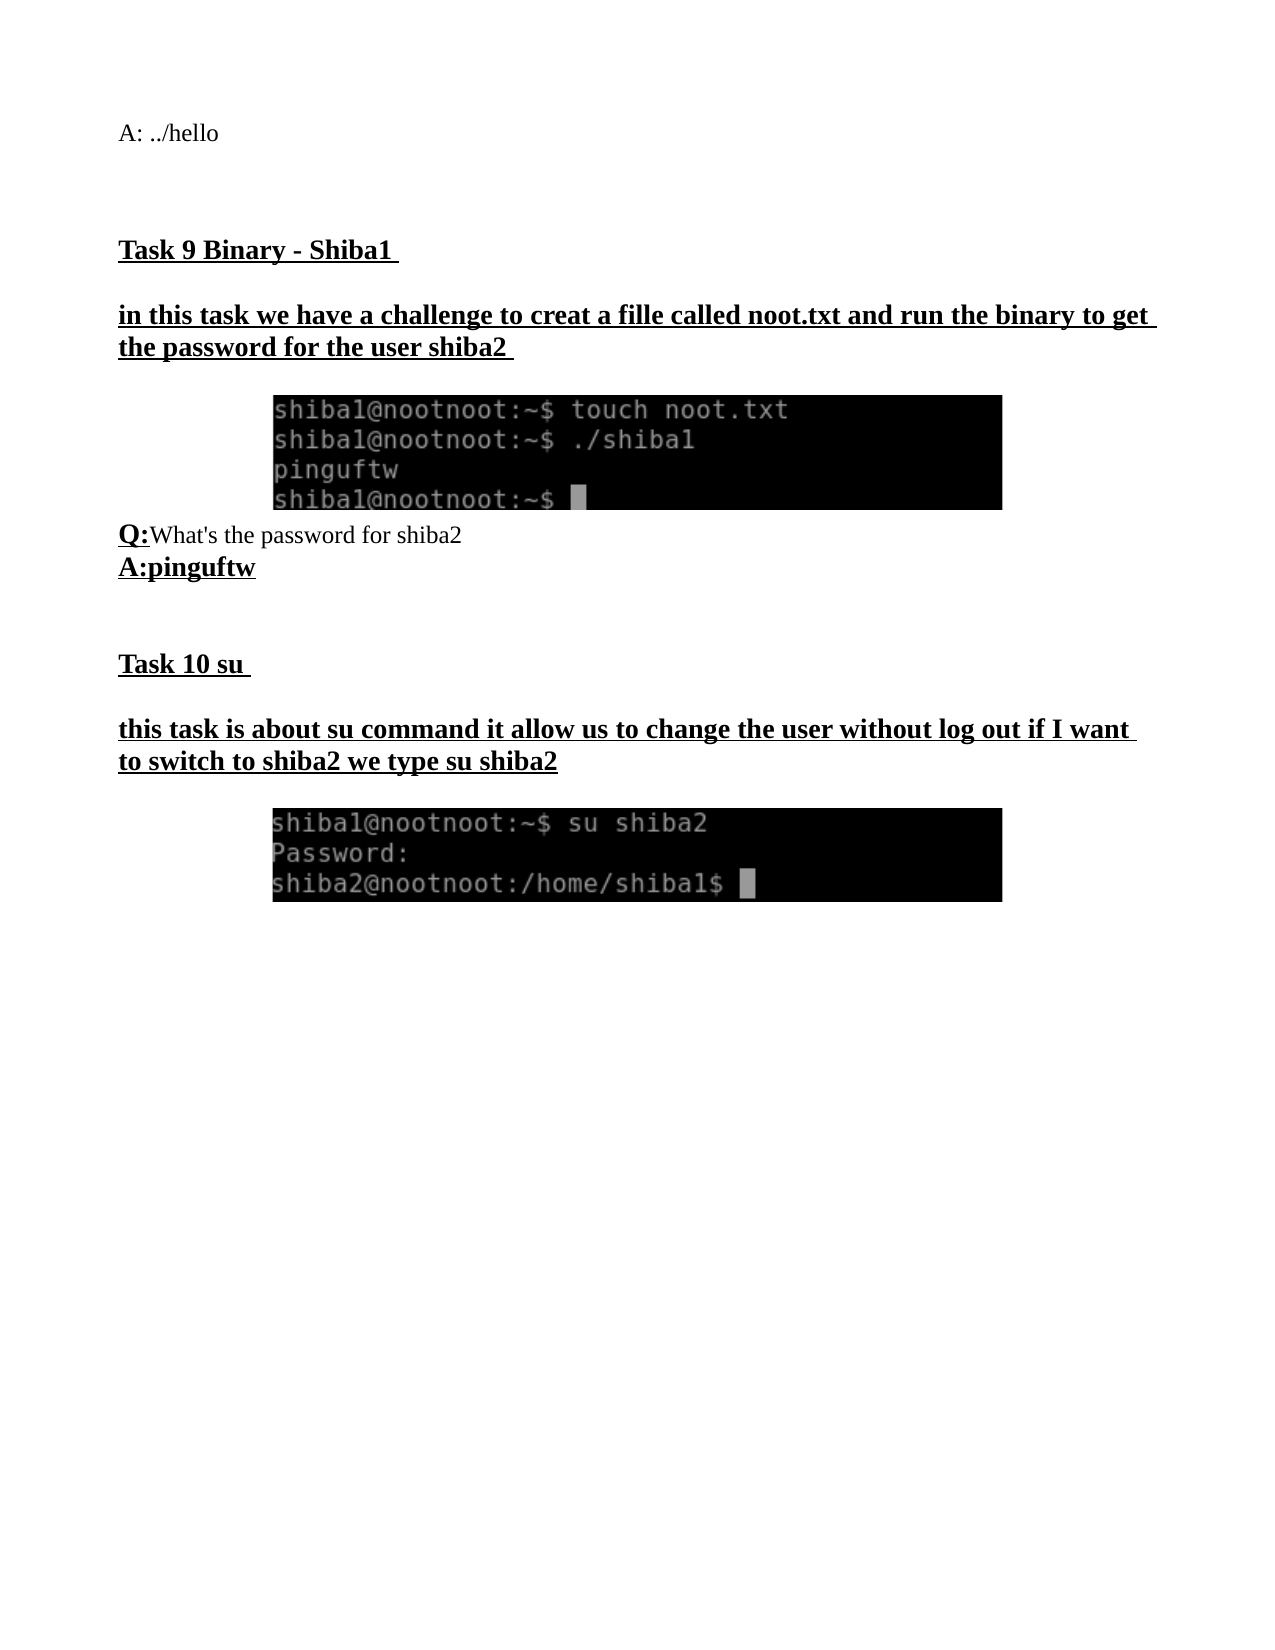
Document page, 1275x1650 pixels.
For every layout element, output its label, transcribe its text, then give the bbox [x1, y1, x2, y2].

picture [272, 395, 1003, 510]
text Task 9 Binary - Shiba1 [118, 233, 1157, 266]
text A: ../hello [118, 118, 1157, 147]
text A:pinguftw [118, 550, 1157, 582]
text Q:What's the password for shiba2 [118, 517, 1157, 550]
text the password for the user shiba2 [118, 328, 1157, 363]
text in this task we have a challenge to creat a fille called noot.txt and run the binary to get [118, 298, 1157, 326]
text Task 10 su [118, 647, 1157, 679]
picture [272, 808, 1003, 902]
text this task is about su command it allow us to change the user without log out if I want to switch to shiba2 we type su shiba2 [118, 712, 1157, 777]
